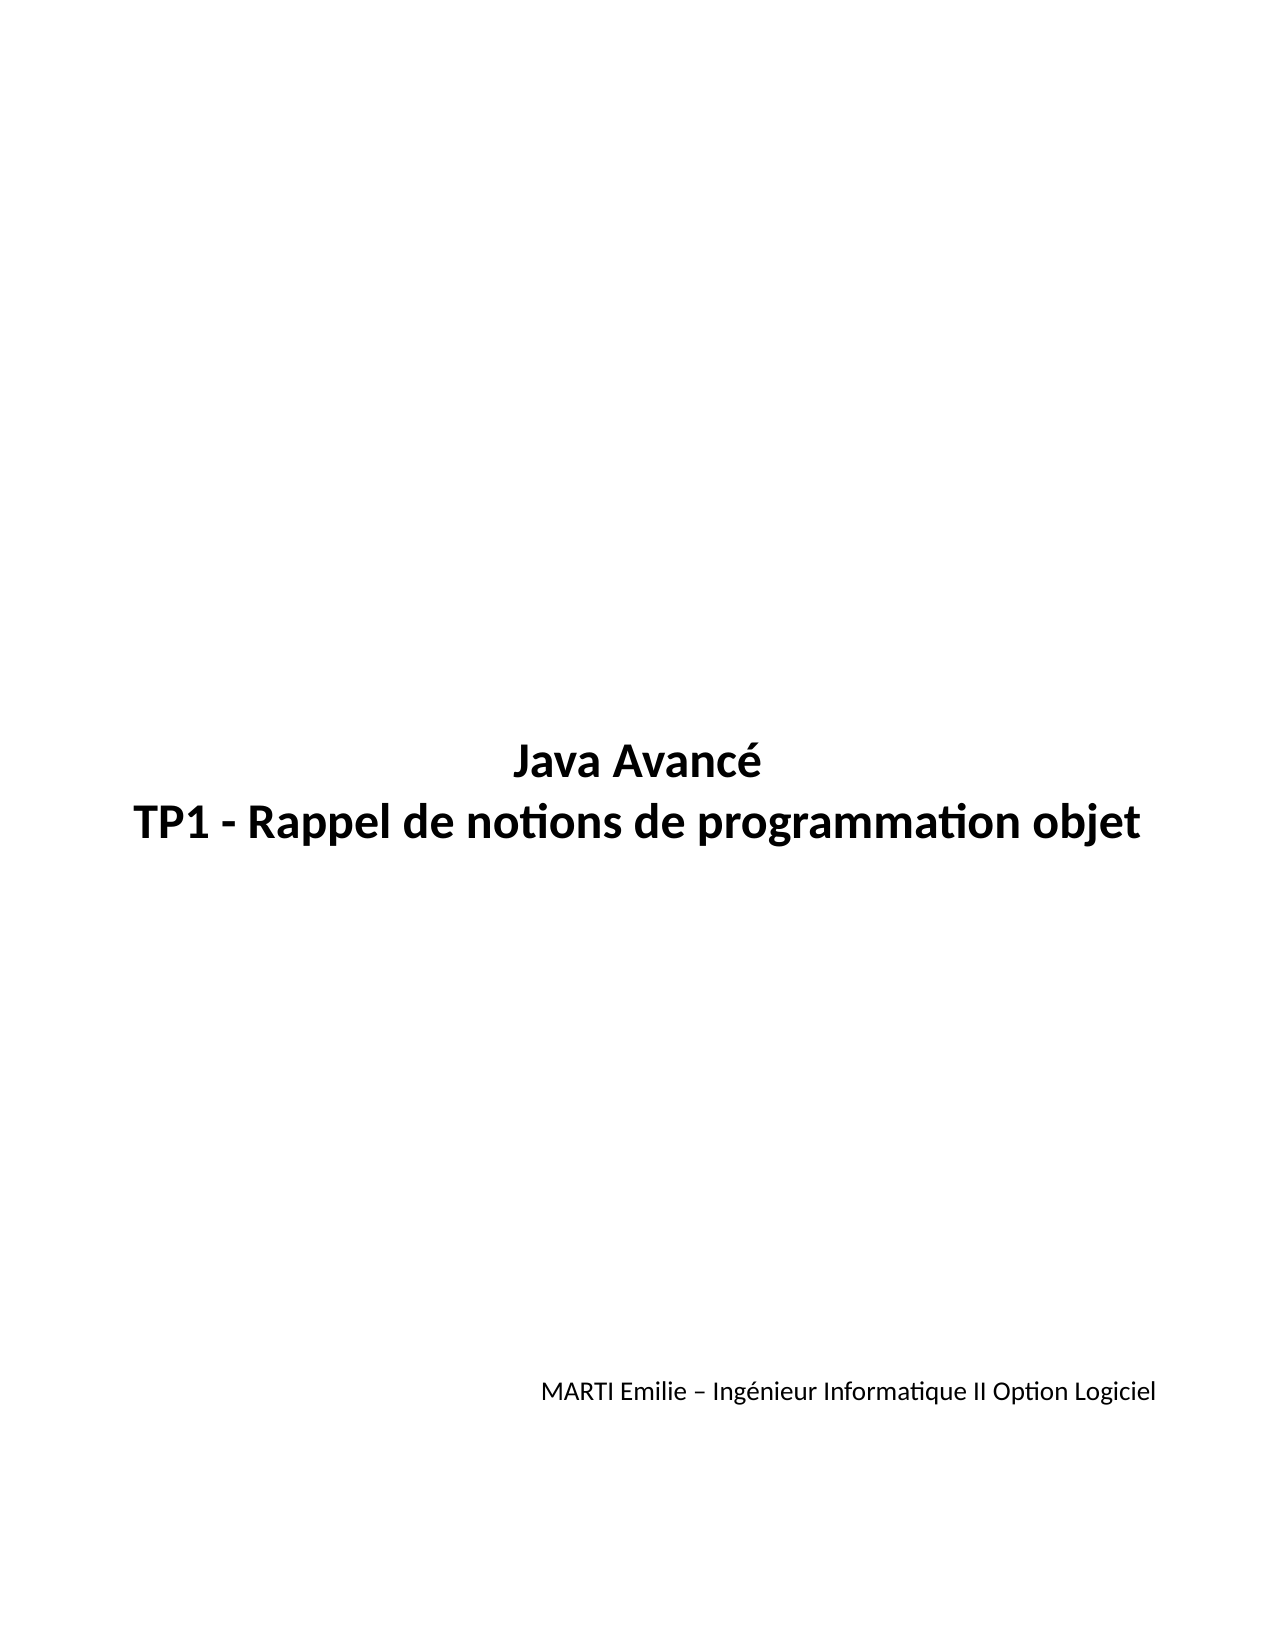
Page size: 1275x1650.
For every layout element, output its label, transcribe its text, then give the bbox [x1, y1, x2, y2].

text MARTI Emilie – Ingénieur Informatique II Option Logiciel [118, 1374, 1157, 1407]
text TP1 - Rappel de notions de programmation objet [118, 789, 1157, 851]
text Java Avancé [118, 728, 1157, 789]
